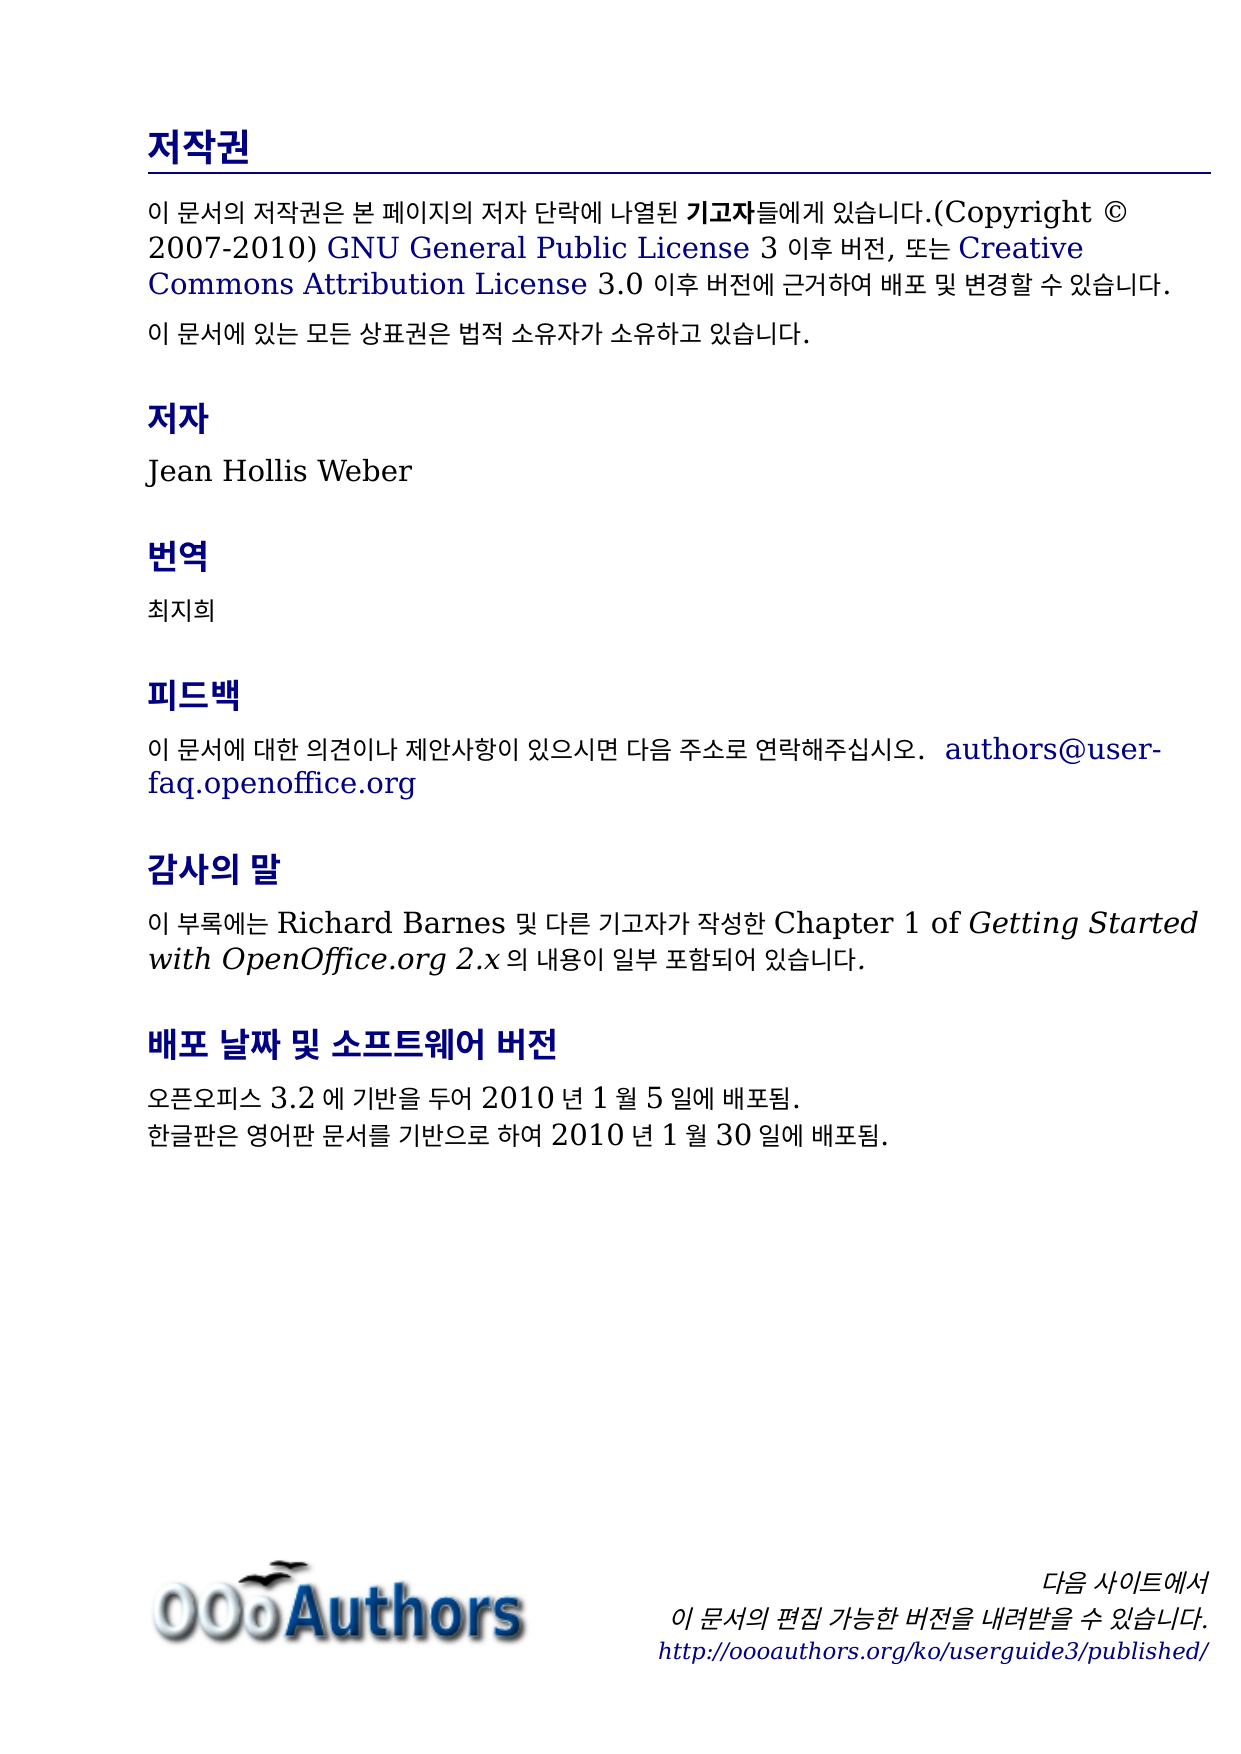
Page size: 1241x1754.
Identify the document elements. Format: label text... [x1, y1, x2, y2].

text 번역 [148, 530, 1211, 579]
text 피드백 [148, 669, 1211, 718]
text 이 문서에 있는 모든 상표권은 법적 소유자가 소유하고 있습니다. [148, 314, 1211, 351]
text 이 문서의 저작권은 본 페이지의 저자 단락에 나열된 기고자들에게 있습니다.(Copyright © 2007-2010) GNU General Public License 3 이후 버전, 또는 Creative Commons Attribution License 3.0 이후 버전에 근거하여 배포 및 변경할 수 있습니다. [148, 193, 1211, 302]
subtitle 저작권 [148, 118, 1211, 172]
text 이 문서에 대한 의견이나 제안사항이 있으시면 다음 주소로 연락해주십시오. authors@user-faq.openoffice.org [148, 731, 1211, 801]
picture [148, 1554, 533, 1651]
text 최지희 [148, 591, 1211, 627]
text 오픈오피스 3.2에 기반을 두어 2010년 1월 5일에 배포됨. 한글판은 영어판 문서를 기반으로 하여 2010년 1월 30일에 배포됨. [148, 1080, 1211, 1152]
text 저자 [148, 393, 1211, 442]
text Jean Hollis Weber [148, 454, 1211, 488]
text 감사의 말 [148, 843, 1211, 892]
text 이 부록에는 Richard Barnes 및 다른 기고자가 작성한 Chapter 1 of Getting Started with OpenOffice.org 2.x의 내용이 일부 포함되어 있습니다. [148, 904, 1211, 977]
text 배포 날짜 및 소프트웨어 버전 [148, 1018, 1211, 1067]
